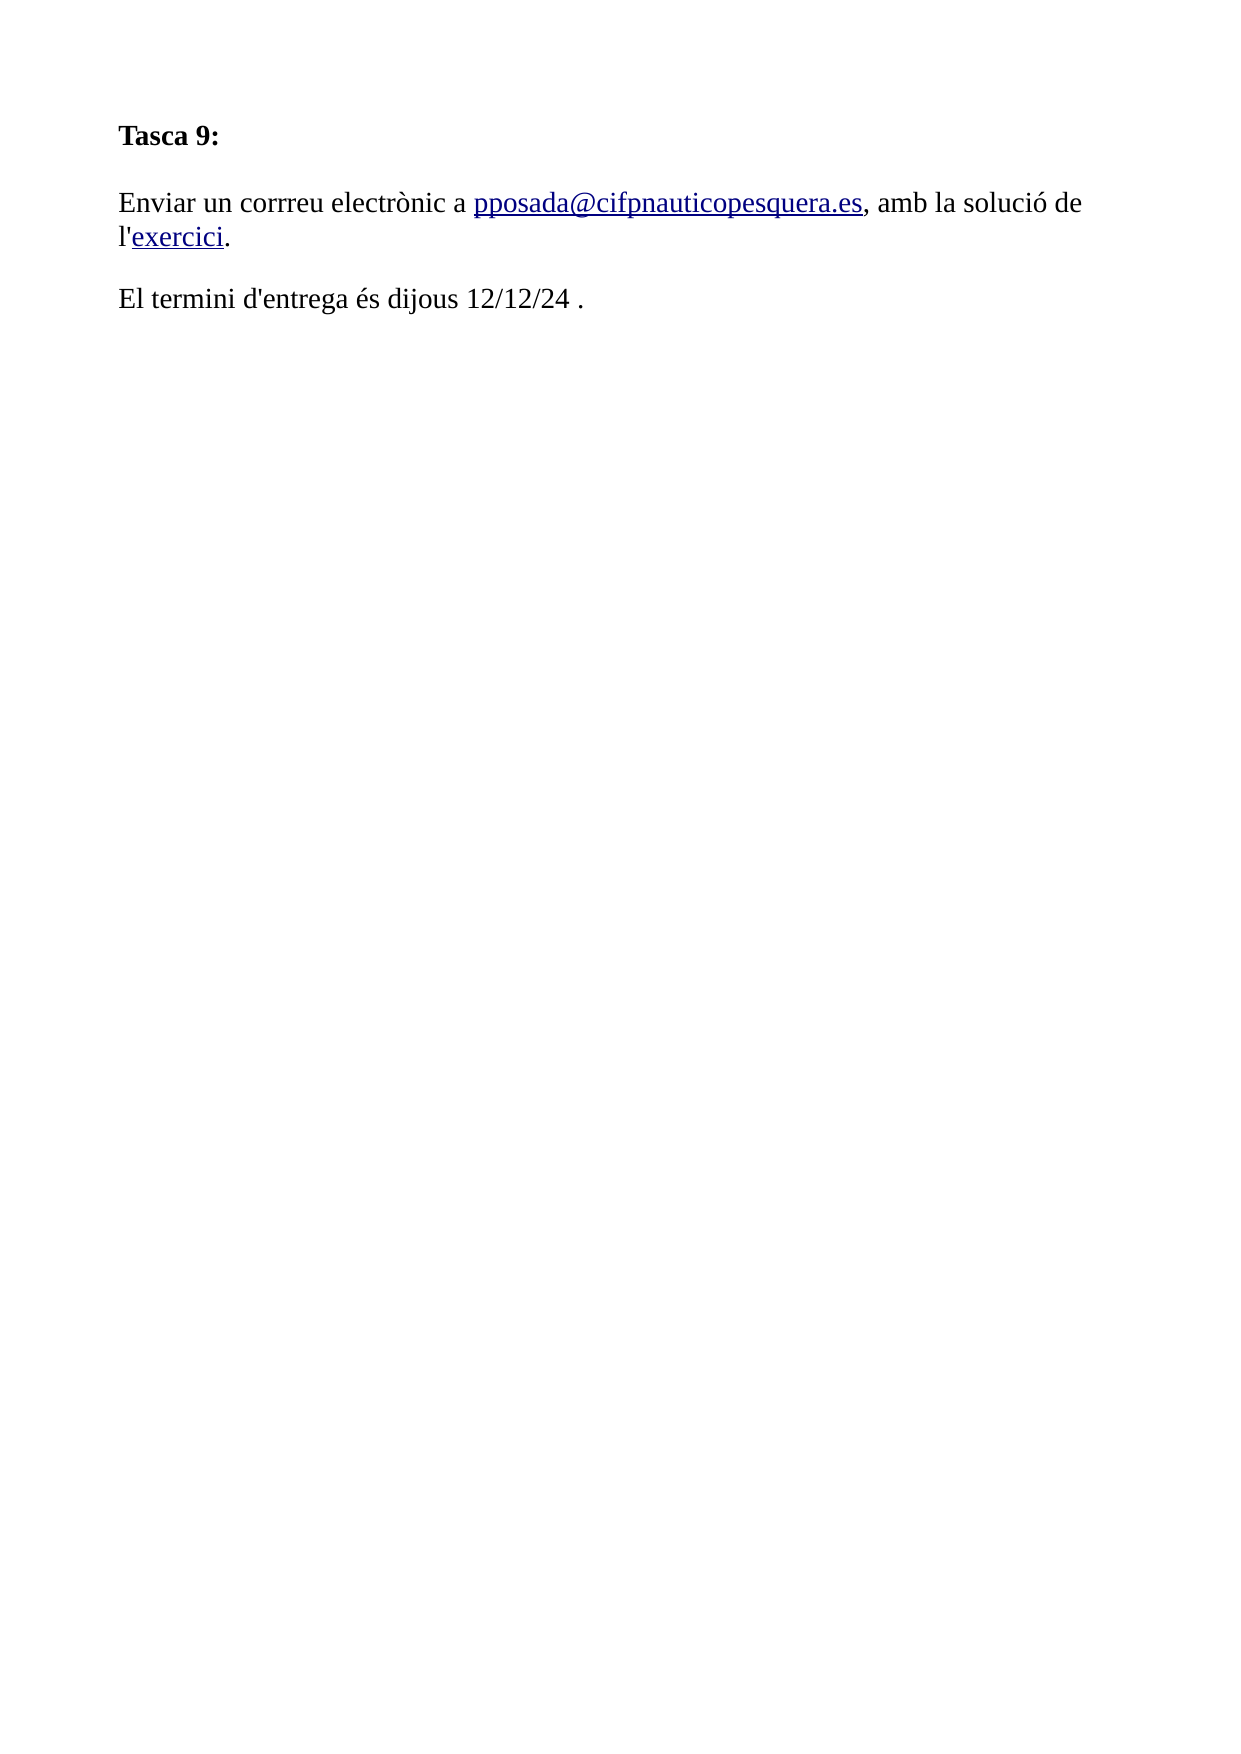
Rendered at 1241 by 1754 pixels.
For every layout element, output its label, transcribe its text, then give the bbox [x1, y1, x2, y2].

text Tasca 9: [118, 118, 1122, 152]
text Enviar un corrreu electrònic a pposada@cifpnauticopesquera.es, amb la solució de l'exercici. [118, 185, 1122, 252]
text El termini d'entrega és dijous 12/12/24 . [118, 281, 1122, 314]
